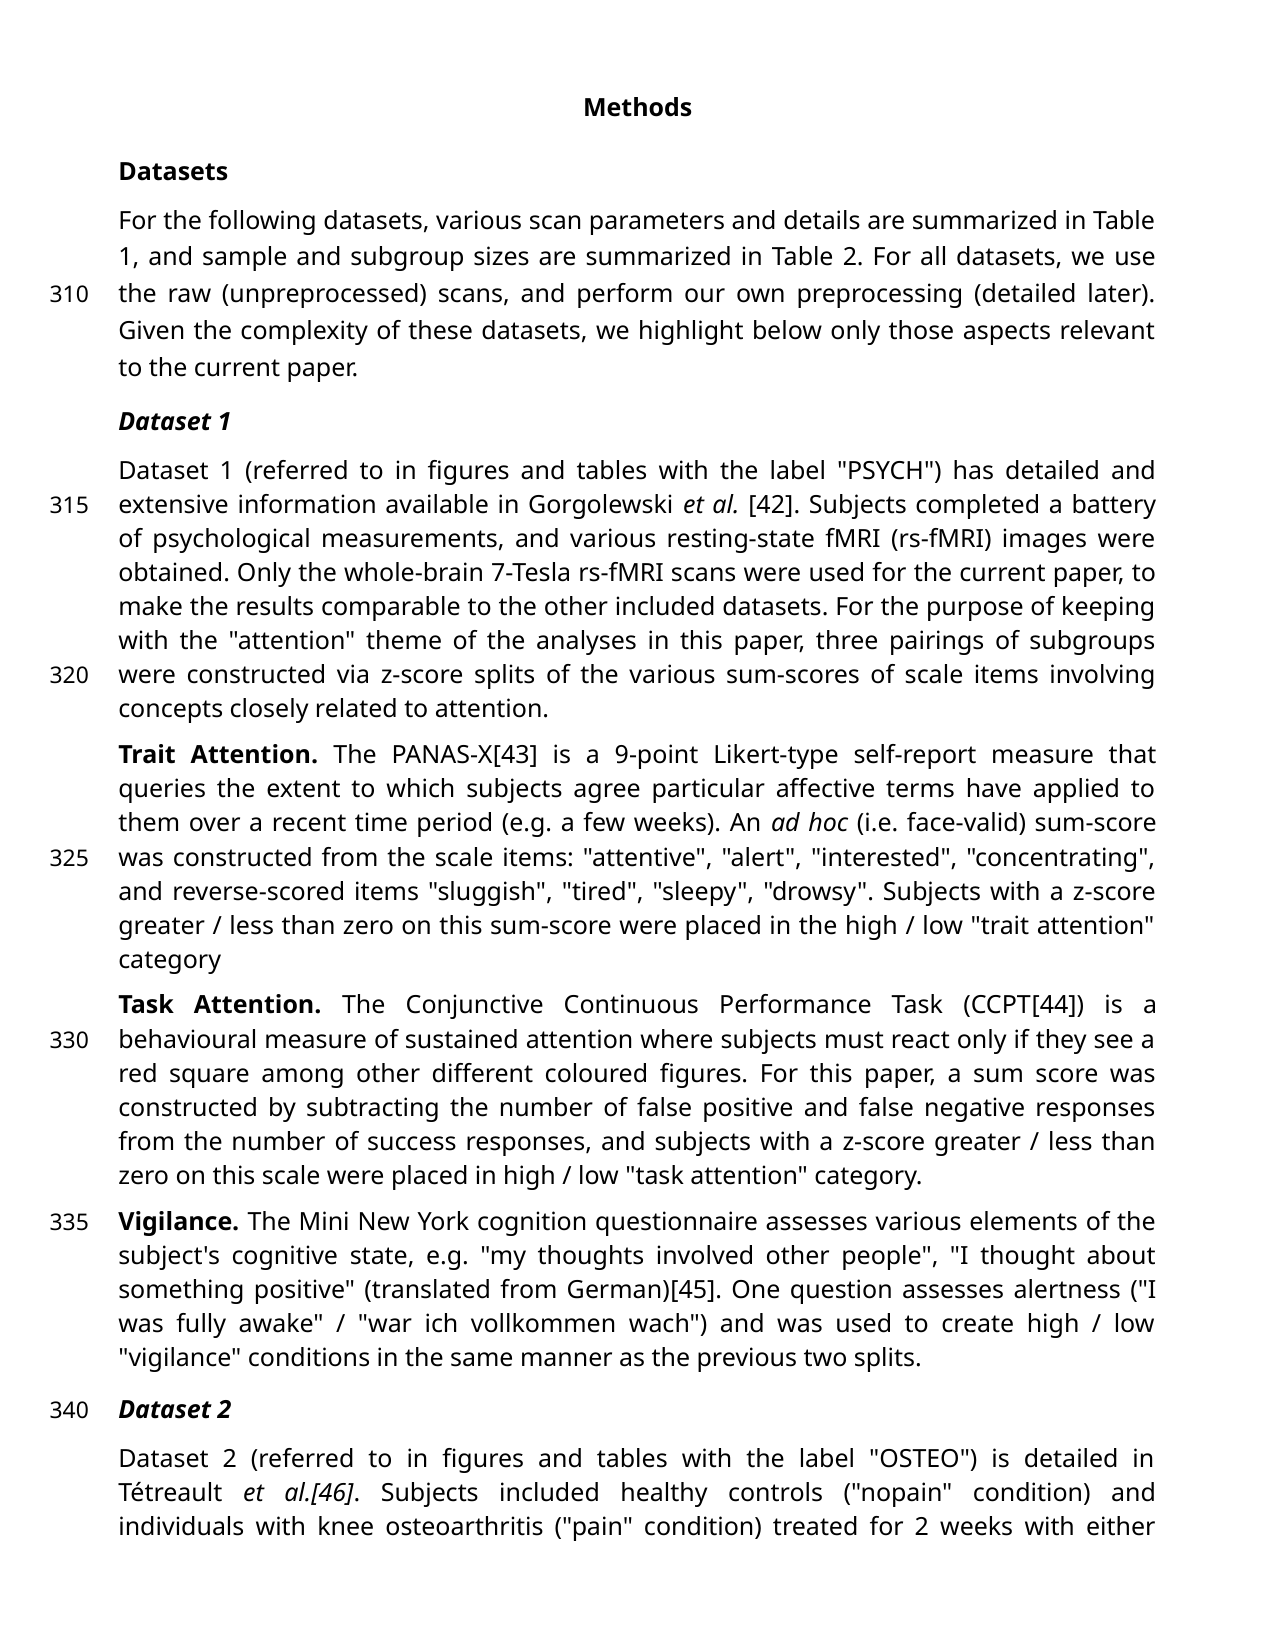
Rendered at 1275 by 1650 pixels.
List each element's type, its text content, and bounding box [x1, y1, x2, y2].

text Dataset 2 (referred to in figures and tables with the label "OSTEO") is detailed in Tétreault et al.[46]. Subjects included healthy controls ("nopain" condition) and individuals with knee osteoarthritis ("pain" condition) treated for 2 weeks with either [118, 1440, 1157, 1542]
text Dataset 1 (referred to in figures and tables with the label "PSYCH") has detailed and extensive information available in Gorgolewski et al. [42]. Subjects completed a battery of psychological measurements, and various resting-state fMRI (rs-fMRI) images were obtained. Only the whole-brain 7-Tesla rs-fMRI scans were used for the current paper, to make the results comparable to the other included datasets. For the purpose of keeping with the "attention" theme of the analyses in this paper, three pairings of subgroups were constructed via z-score splits of the various sum-scores of scale items involving concepts closely related to attention. [118, 453, 1157, 725]
subtitle Datasets [118, 153, 1157, 187]
text For the following datasets, various scan parameters and details are summarized in Table 1, and sample and subgroup sizes are summarized in Table 2. For all datasets, we use the raw (unpreprocessed) scans, and perform our own preprocessing (detailed later). Given the complexity of these datasets, we highlight below only those aspects relevant to the current paper. [118, 202, 1157, 383]
text Vigilance. The Mini New York cognition questionnaire assesses various elements of the subject's cognitive state, e.g. "my thoughts involved other people", "I thought about something positive" (translated from German)[45]. One question assesses alertness ("I was fully awake" / "war ich vollkommen wach") and was used to create high / low "vigilance" conditions in the same manner as the previous two splits. [118, 1203, 1157, 1374]
text Trait Attention. The PANAS-X[43] is a 9-point Likert-type self-report measure that queries the extent to which subjects agree particular affective terms have applied to them over a recent time period (e.g. a few weeks). An ad hoc (i.e. face-valid) sum-score was constructed from the scale items: "attentive", "alert", "interested", "concentrating", and reverse-scored items "sluggish", "tired", "sleepy", "drowsy". Subjects with a z-score greater / less than zero on this sum-score were placed in the high / low "trait attention" category [118, 737, 1157, 975]
subtitle Dataset 2 [118, 1391, 1157, 1425]
subtitle Dataset 1 [118, 404, 1157, 438]
subtitle Methods [118, 90, 1157, 124]
text Task Attention. The Conjunctive Continuous Performance Task (CCPT[44]) is a behavioural measure of sustained attention where subjects must react only if they see a red square among other different coloured figures. For this paper, a sum score was constructed by subtracting the number of false positive and false negative responses from the number of success responses, and subjects with a z-score greater / less than zero on this scale were placed in high / low "task attention" category. [118, 987, 1157, 1192]
